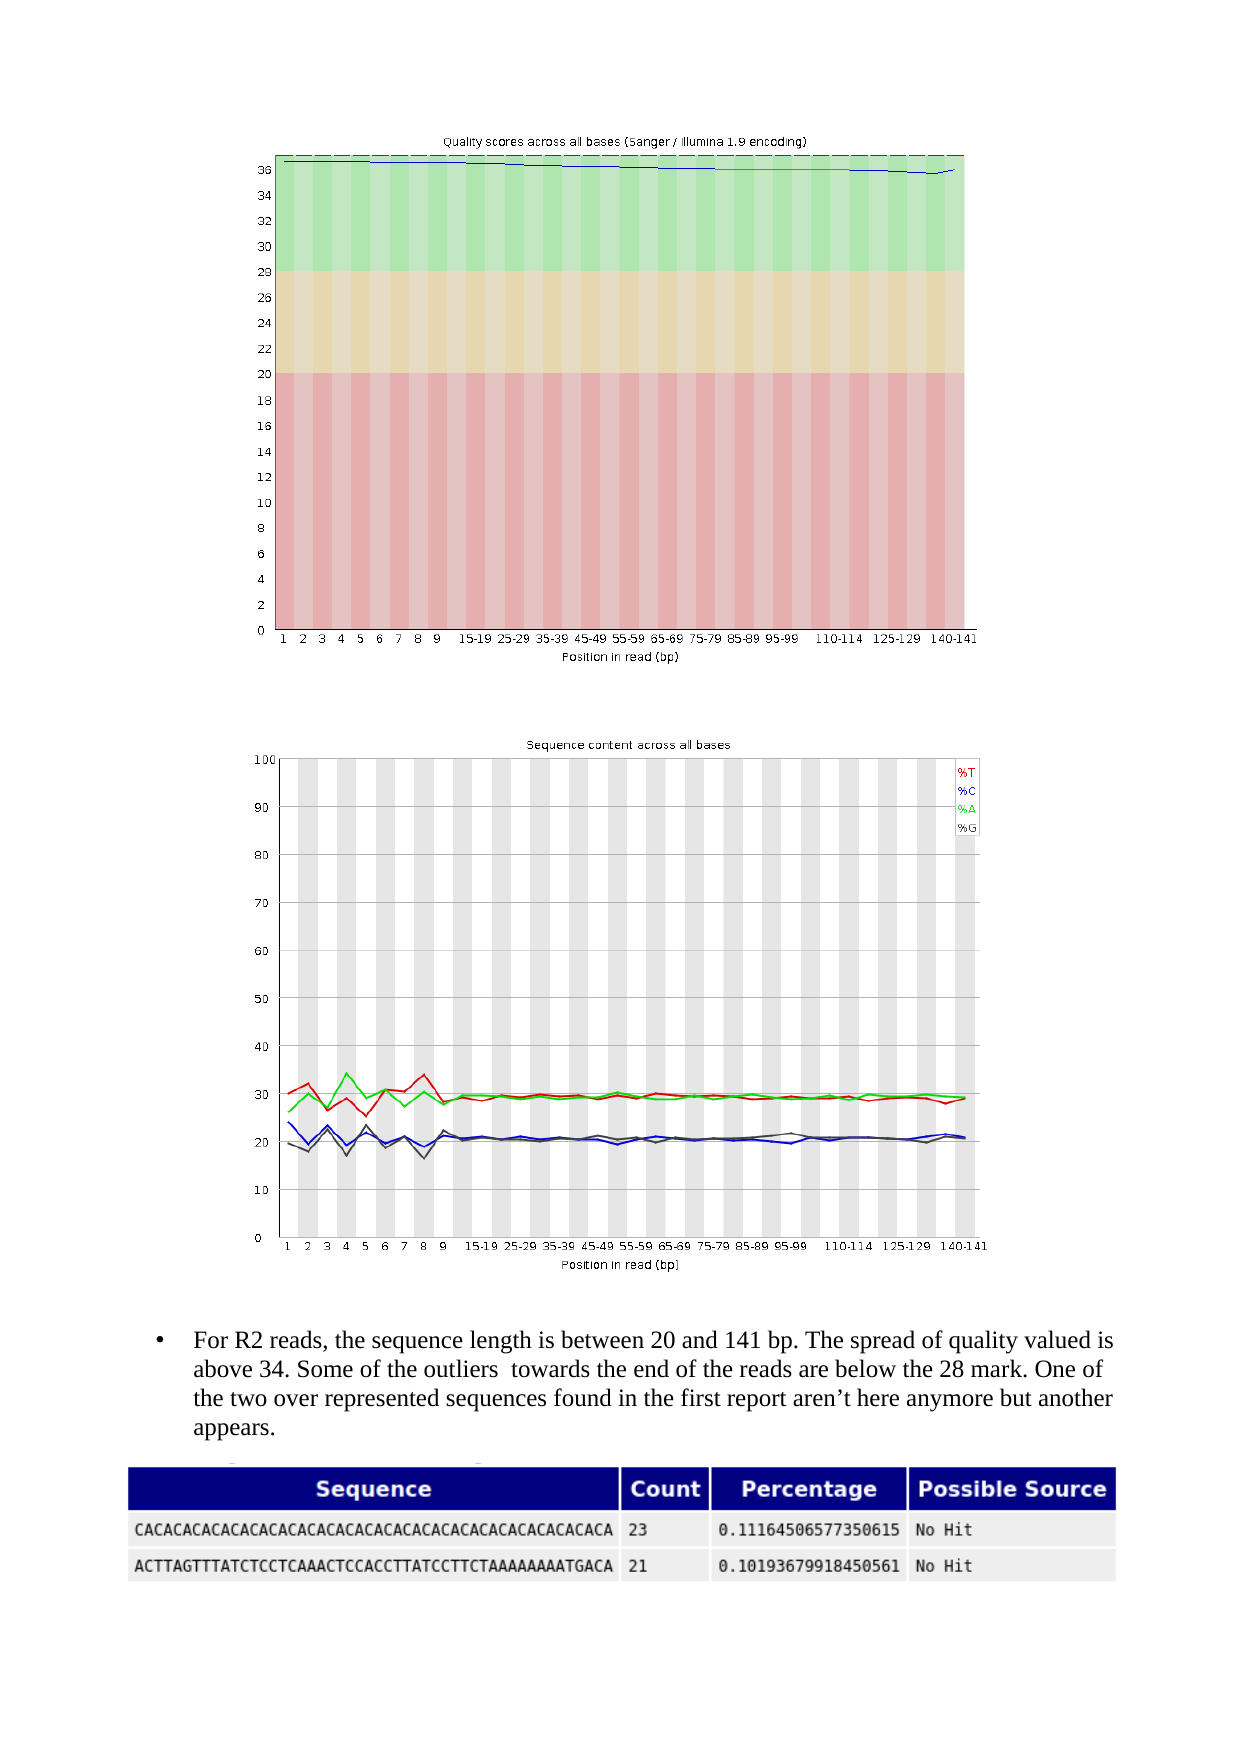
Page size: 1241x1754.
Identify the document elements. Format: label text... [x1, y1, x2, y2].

picture [255, 118, 985, 665]
picture [123, 1463, 1128, 1584]
picture [252, 721, 988, 1273]
list For R2 reads, the sequence length is between 20 and 141 bp. The spread of quality valued is above 34. Some of the outliers towards the end of the reads are below the 28 mark. One of the two over represented sequences found in the first report aren’t here anymore but another appears. [156, 1326, 1122, 1441]
